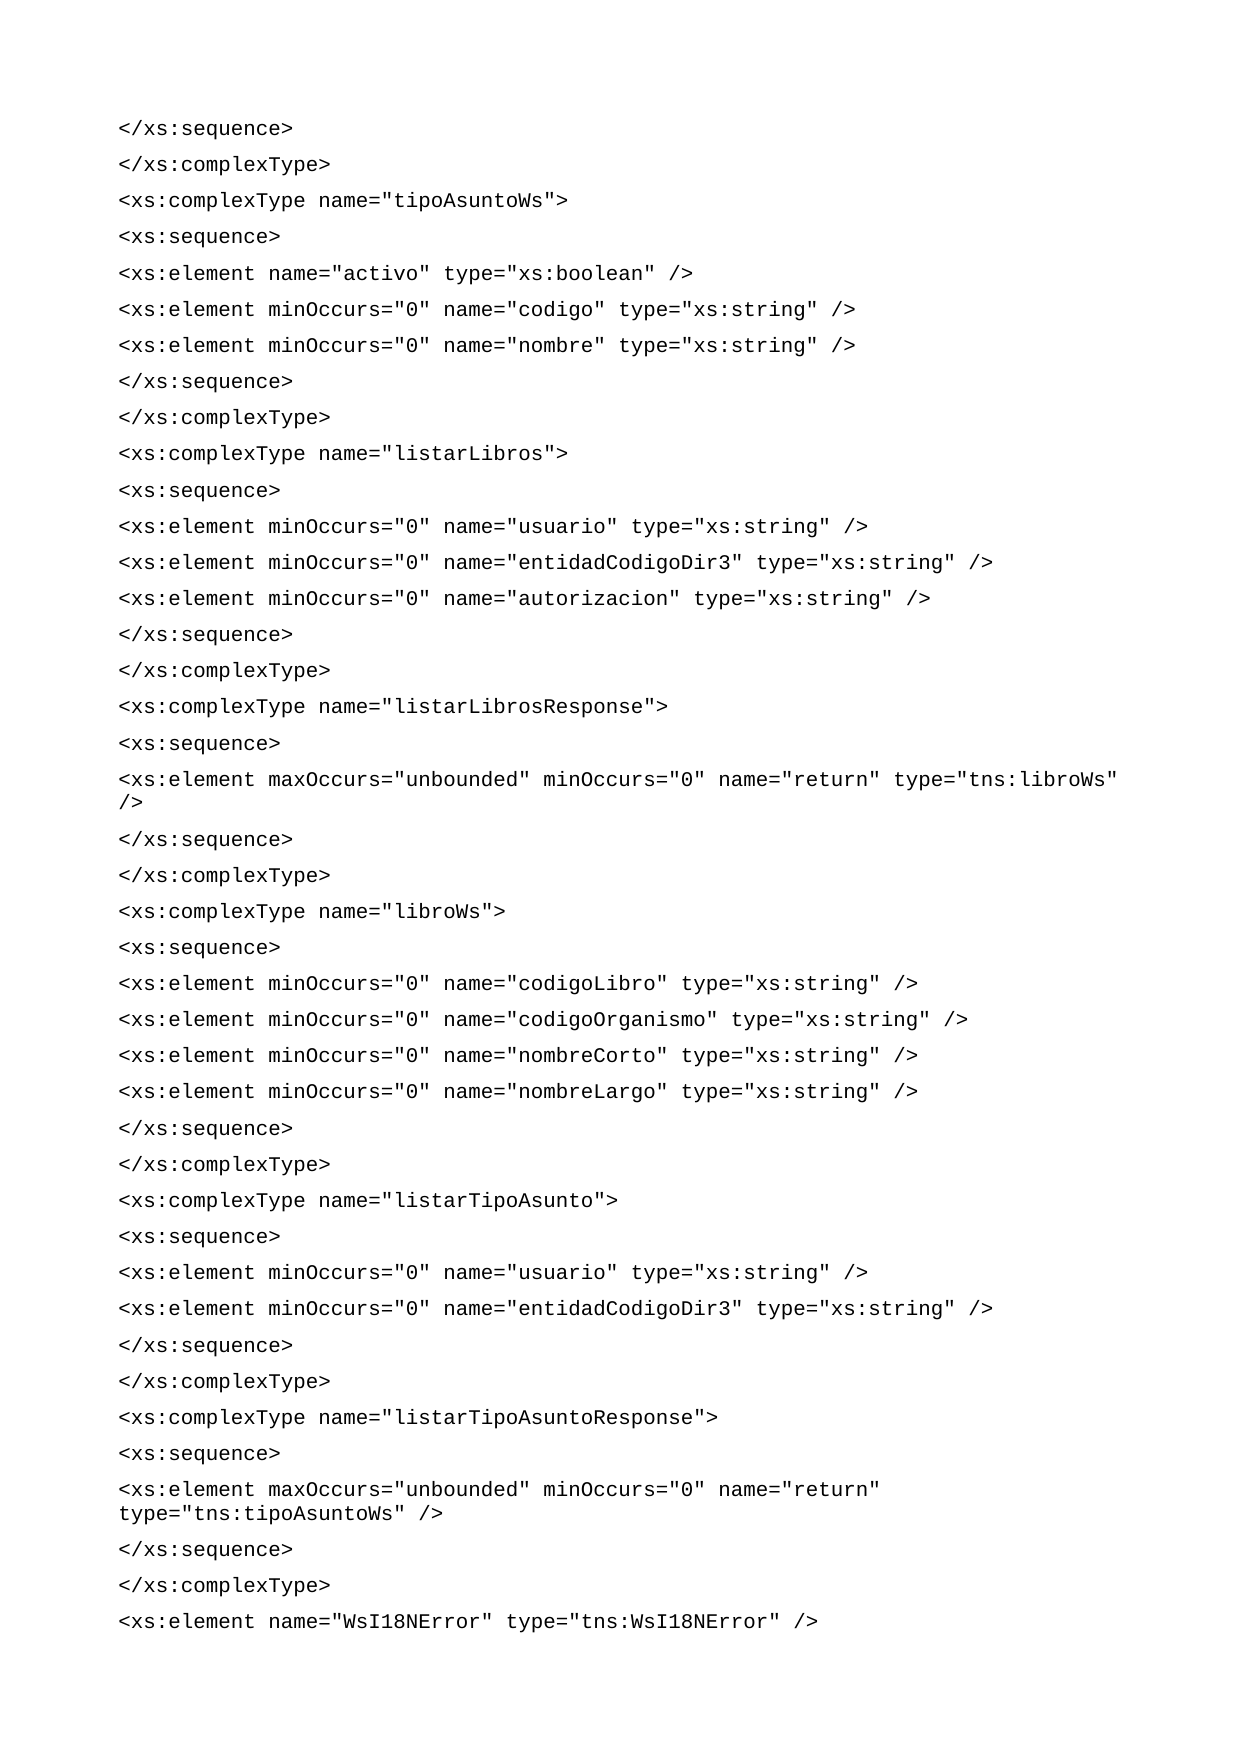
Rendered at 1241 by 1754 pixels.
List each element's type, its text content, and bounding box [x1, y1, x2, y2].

text <xs:sequence> [118, 227, 1122, 250]
text <xs:element minOccurs="0" name="entidadCodigoDir3" type="xs:string" /> [118, 552, 1122, 576]
text <xs:element minOccurs="0" name="usuario" type="xs:string" /> [118, 516, 1122, 539]
text </xs:sequence> [118, 1118, 1122, 1141]
text </xs:sequence> [118, 828, 1122, 852]
text </xs:complexType> [118, 154, 1122, 178]
text </xs:complexType> [118, 1371, 1122, 1394]
text <xs:complexType name="listarTipoAsunto"> [118, 1190, 1122, 1214]
text <xs:element minOccurs="0" name="nombre" type="xs:string" /> [118, 335, 1122, 359]
text <xs:complexType name="tipoAsuntoWs"> [118, 190, 1122, 214]
text <xs:element minOccurs="0" name="entidadCodigoDir3" type="xs:string" /> [118, 1298, 1122, 1322]
text </xs:complexType> [118, 1154, 1122, 1177]
text <xs:element maxOccurs="unbounded" minOccurs="0" name="return" type="tns:tipoAsuntoWs" /> [118, 1479, 1122, 1526]
text <xs:sequence> [118, 937, 1122, 961]
text </xs:sequence> [118, 1539, 1122, 1563]
text <xs:element minOccurs="0" name="usuario" type="xs:string" /> [118, 1262, 1122, 1286]
text <xs:complexType name="listarTipoAsuntoResponse"> [118, 1407, 1122, 1431]
text <xs:complexType name="listarLibros"> [118, 443, 1122, 467]
text </xs:complexType> [118, 660, 1122, 684]
text <xs:element minOccurs="0" name="codigo" type="xs:string" /> [118, 299, 1122, 322]
text </xs:complexType> [118, 1575, 1122, 1599]
text <xs:element minOccurs="0" name="codigoLibro" type="xs:string" /> [118, 973, 1122, 997]
text <xs:element maxOccurs="unbounded" minOccurs="0" name="return" type="tns:libroWs" /> [118, 769, 1122, 816]
text <xs:element minOccurs="0" name="nombreLargo" type="xs:string" /> [118, 1082, 1122, 1105]
text </xs:sequence> [118, 1334, 1122, 1358]
text </xs:sequence> [118, 624, 1122, 648]
text </xs:complexType> [118, 407, 1122, 431]
text <xs:sequence> [118, 479, 1122, 503]
text <xs:complexType name="listarLibrosResponse"> [118, 696, 1122, 720]
text </xs:sequence> [118, 371, 1122, 395]
text <xs:sequence> [118, 1443, 1122, 1467]
text <xs:element minOccurs="0" name="nombreCorto" type="xs:string" /> [118, 1045, 1122, 1069]
text </xs:complexType> [118, 865, 1122, 888]
text <xs:element name="activo" type="xs:boolean" /> [118, 263, 1122, 286]
text <xs:complexType name="libroWs"> [118, 901, 1122, 924]
text <xs:sequence> [118, 733, 1122, 756]
text <xs:element minOccurs="0" name="autorizacion" type="xs:string" /> [118, 588, 1122, 612]
text <xs:element name="WsI18NError" type="tns:WsI18NError" /> [118, 1611, 1122, 1635]
text <xs:sequence> [118, 1226, 1122, 1250]
text </xs:sequence> [118, 118, 1122, 142]
text <xs:element minOccurs="0" name="codigoOrganismo" type="xs:string" /> [118, 1009, 1122, 1033]
